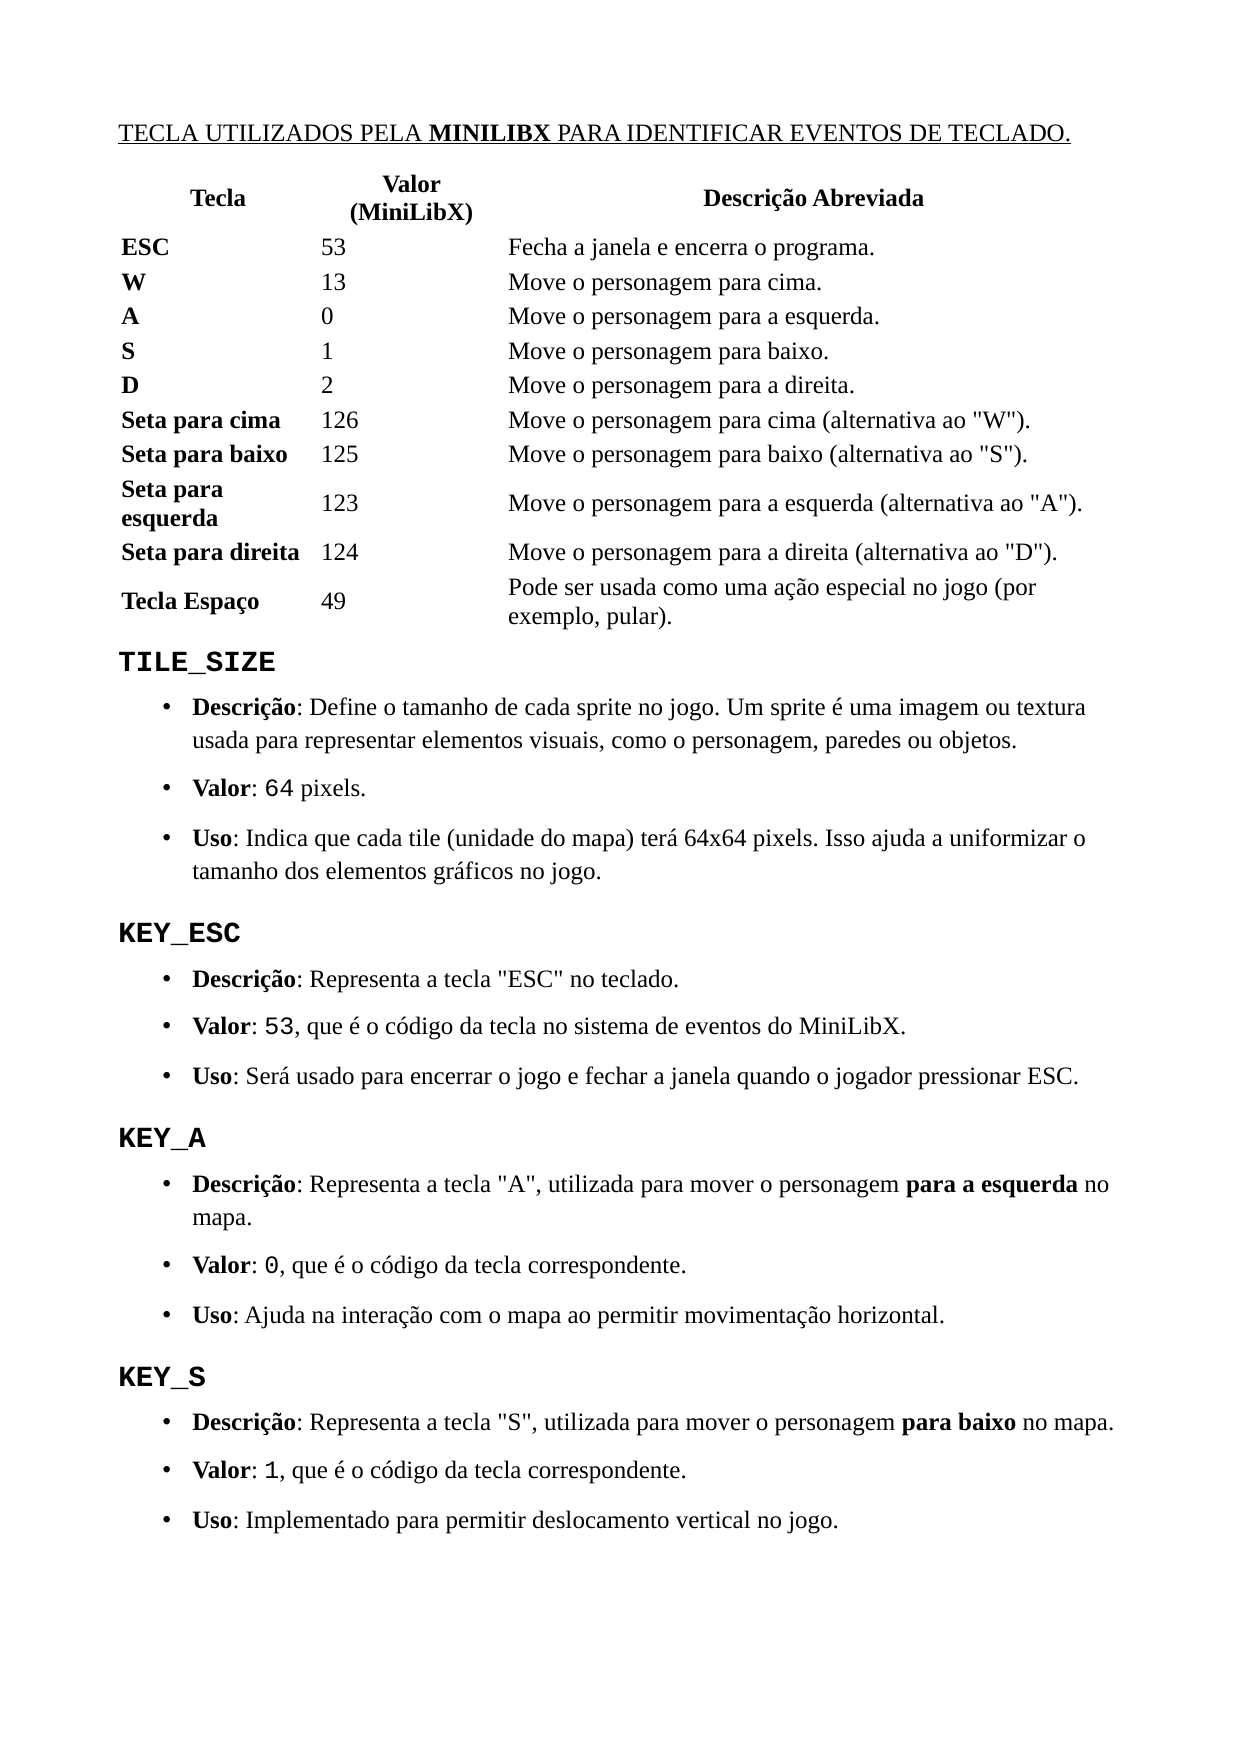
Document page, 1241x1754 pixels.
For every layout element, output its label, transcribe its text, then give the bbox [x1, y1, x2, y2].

list Uso: Ajuda na interação com o mapa ao permitir movimentação horizontal. [162, 1300, 1122, 1328]
table_cell Seta para direita [118, 535, 318, 569]
subtitle KEY_A [118, 1124, 1122, 1157]
table_cell W [118, 264, 318, 298]
list Descrição: Define o tamanho de cada sprite no jogo. Um sprite é uma imagem ou textura usada para representar elementos visuais, como o personagem, paredes ou objetos. [162, 692, 1122, 754]
table_cell 13 [318, 264, 505, 298]
table_header Tecla [118, 166, 318, 229]
table_cell Move o personagem para a direita. [505, 368, 1122, 402]
list Valor: 53, que é o código da tecla no sistema de eventos do MiniLibX. [162, 1011, 1122, 1042]
table_cell 1 [318, 333, 505, 367]
list Valor: 0, que é o código da tecla correspondente. [162, 1250, 1122, 1281]
subtitle KEY_S [118, 1362, 1122, 1395]
table_cell 2 [318, 368, 505, 402]
list Valor: 1, que é o código da tecla correspondente. [162, 1455, 1122, 1486]
table_header Descrição Abreviada [505, 166, 1122, 229]
table_cell 126 [318, 402, 505, 437]
table_cell 0 [318, 298, 505, 333]
table_cell Fecha a janela e encerra o programa. [505, 229, 1122, 264]
subtitle KEY_ESC [118, 918, 1122, 951]
table_cell 53 [318, 229, 505, 264]
list Descrição: Representa a tecla "S", utilizada para mover o personagem para baixo no mapa. [162, 1407, 1122, 1436]
table_cell Move o personagem para baixo (alternativa ao "S"). [505, 437, 1122, 471]
table_cell 124 [318, 535, 505, 569]
table_cell Move o personagem para cima. [505, 264, 1122, 298]
table_cell Tecla Espaço [118, 569, 318, 632]
table_cell Seta para cima [118, 402, 318, 437]
table_cell Move o personagem para baixo. [505, 333, 1122, 367]
table_cell Move o personagem para cima (alternativa ao "W"). [505, 402, 1122, 437]
table_cell Pode ser usada como uma ação especial no jogo (por exemplo, pular). [505, 569, 1122, 632]
table_cell 123 [318, 471, 505, 534]
table_cell D [118, 368, 318, 402]
table_cell 49 [318, 569, 505, 632]
text TECLA UTILIZADOS PELA MINILIBX PARA IDENTIFICAR EVENTOS DE TECLADO. [118, 118, 1122, 147]
list Uso: Implementado para permitir deslocamento vertical no jogo. [162, 1505, 1122, 1534]
table_cell Seta para baixo [118, 437, 318, 471]
list Descrição: Representa a tecla "A", utilizada para mover o personagem para a esquerda no mapa. [162, 1169, 1122, 1231]
table_cell ESC [118, 229, 318, 264]
table_cell Move o personagem para a direita (alternativa ao "D"). [505, 535, 1122, 569]
list Valor: 64 pixels. [162, 773, 1122, 804]
table_cell Move o personagem para a esquerda. [505, 298, 1122, 333]
table_header Valor (MiniLibX) [318, 166, 505, 229]
table_cell Seta para esquerda [118, 471, 318, 534]
subtitle TILE_SIZE [118, 647, 1122, 680]
table_cell A [118, 298, 318, 333]
list Descrição: Representa a tecla "ESC" no teclado. [162, 964, 1122, 993]
list Uso: Indica que cada tile (unidade do mapa) terá 64x64 pixels. Isso ajuda a uniformizar o tamanho dos elementos gráficos no jogo. [162, 823, 1122, 885]
table_cell S [118, 333, 318, 367]
list Uso: Será usado para encerrar o jogo e fechar a janela quando o jogador pressionar ESC. [162, 1061, 1122, 1090]
table_cell Move o personagem para a esquerda (alternativa ao "A"). [505, 471, 1122, 534]
table_cell 125 [318, 437, 505, 471]
